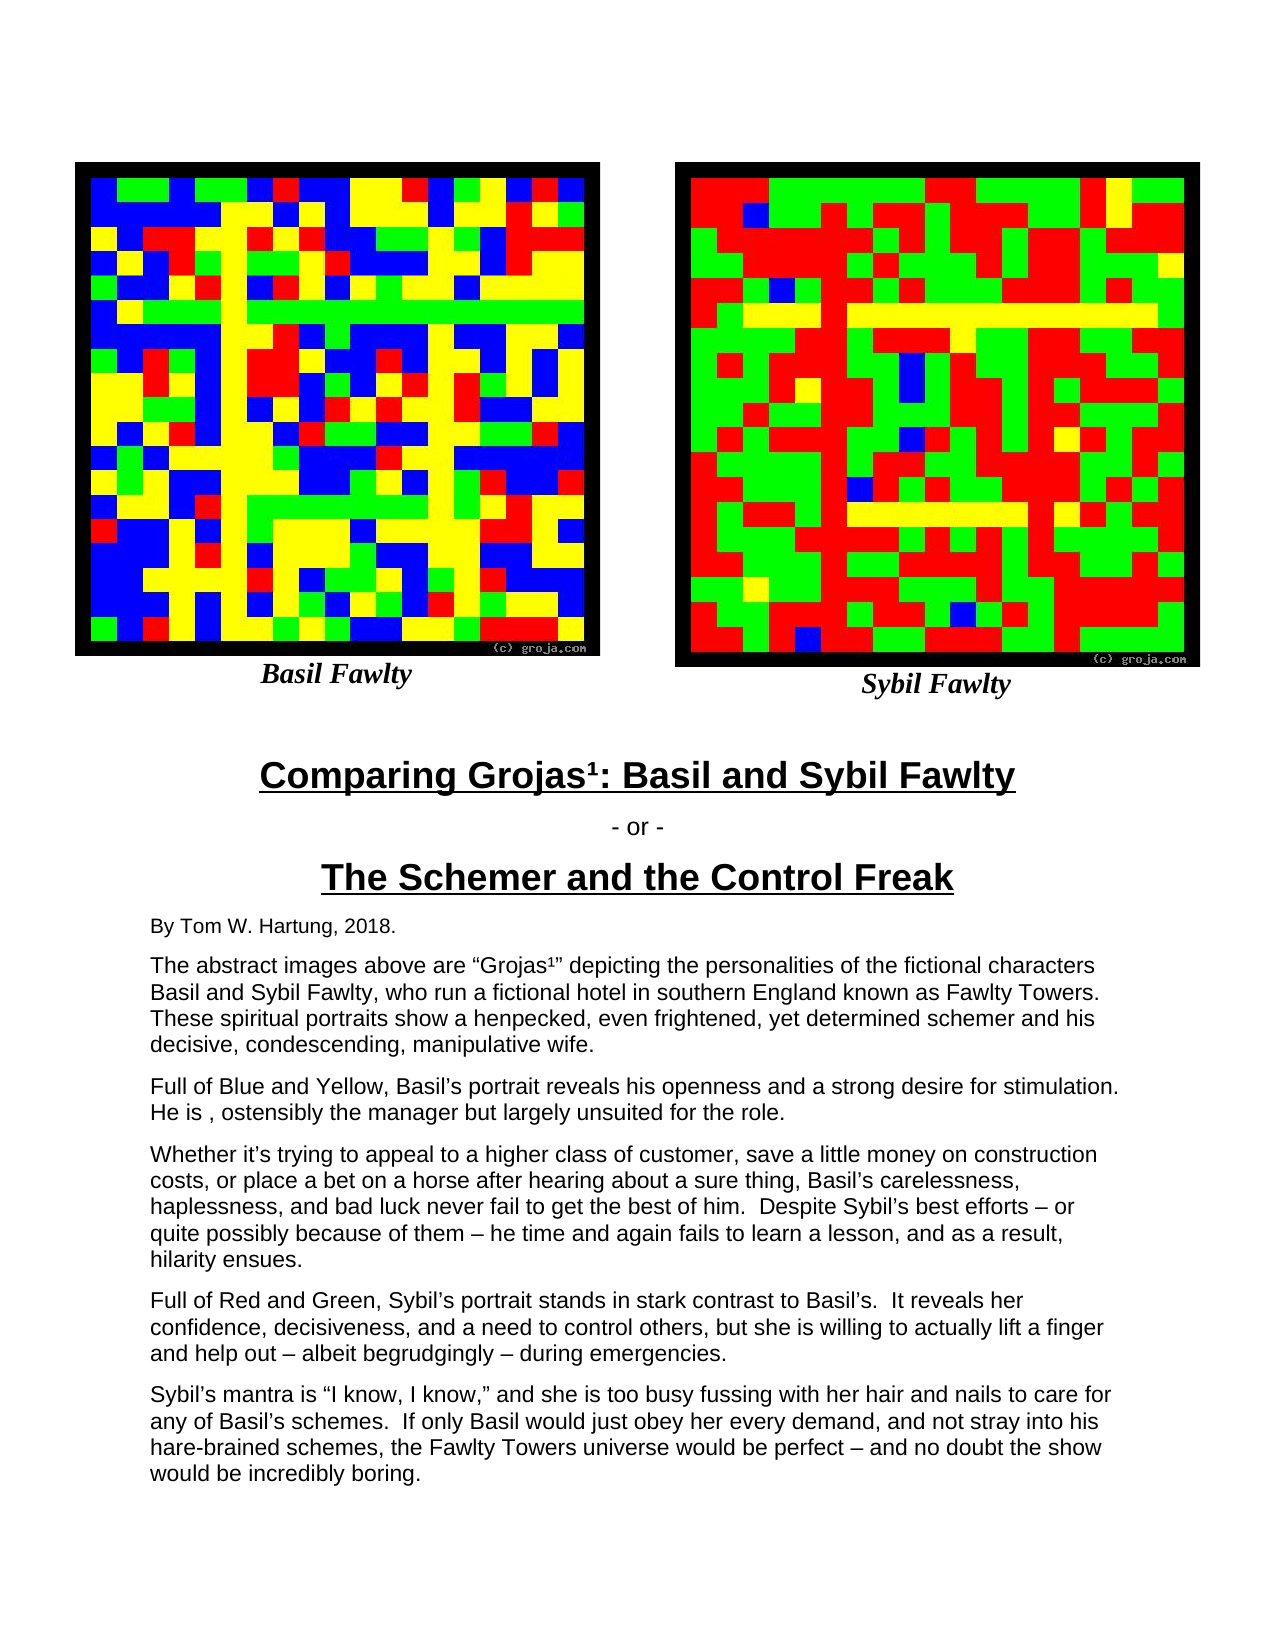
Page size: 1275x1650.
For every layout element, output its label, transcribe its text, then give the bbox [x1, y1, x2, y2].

picture [675, 162, 1200, 667]
text The Schemer and the Control Freak [150, 855, 1125, 898]
text Full of Blue and Yellow, Basil’s portrait reveals his openness and a strong desire for stimulation. He is , ostensibly the manager but largely unsuited for the role. [150, 1073, 1125, 1126]
text Comparing Grojas¹: Basil and Sybil Fawlty [150, 753, 1125, 797]
picture [75, 162, 600, 656]
text The abstract images above are “Grojas¹” depicting the personalities of the fictional characters Basil and Sybil Fawlty, who run a fictional hotel in southern England known as Fawlty Towers. These spiritual portraits show a henpecked, even frightened, yet determined schemer and his decisive, condescending, manipulative wife. [150, 952, 1125, 1058]
text By Tom W. Hartung, 2018. [150, 913, 1125, 937]
text Whether it’s trying to appeal to a higher class of customer, save a little money on construction costs, or place a bet on a horse after hearing about a sure thing, Basil’s carelessness, haplessness, and bad luck never fail to get the best of him. Despite Sybil’s best efforts – or quite possibly because of them – he time and again fails to learn a lesson, and as a result, hilarity ensues. [150, 1141, 1125, 1272]
text - or - [150, 812, 1125, 840]
text Sybil’s mantra is “I know, I know,” and she is too busy fussing with her hair and nails to care for any of Basil’s schemes. If only Basil would just obey her every demand, and not stray into his hare-brained schemes, the Fawlty Towers universe would be perfect – and no doubt the show would be incredibly boring. [150, 1381, 1125, 1487]
text Basil Fawlty [75, 656, 600, 689]
text Sybil Fawlty [675, 667, 1200, 700]
text Full of Red and Green, Sybil’s portrait stands in stark contrast to Basil’s. It reveals her confidence, decisiveness, and a need to control others, but she is willing to actually lift a finger and help out – albeit begrudgingly – during emergencies. [150, 1287, 1125, 1366]
